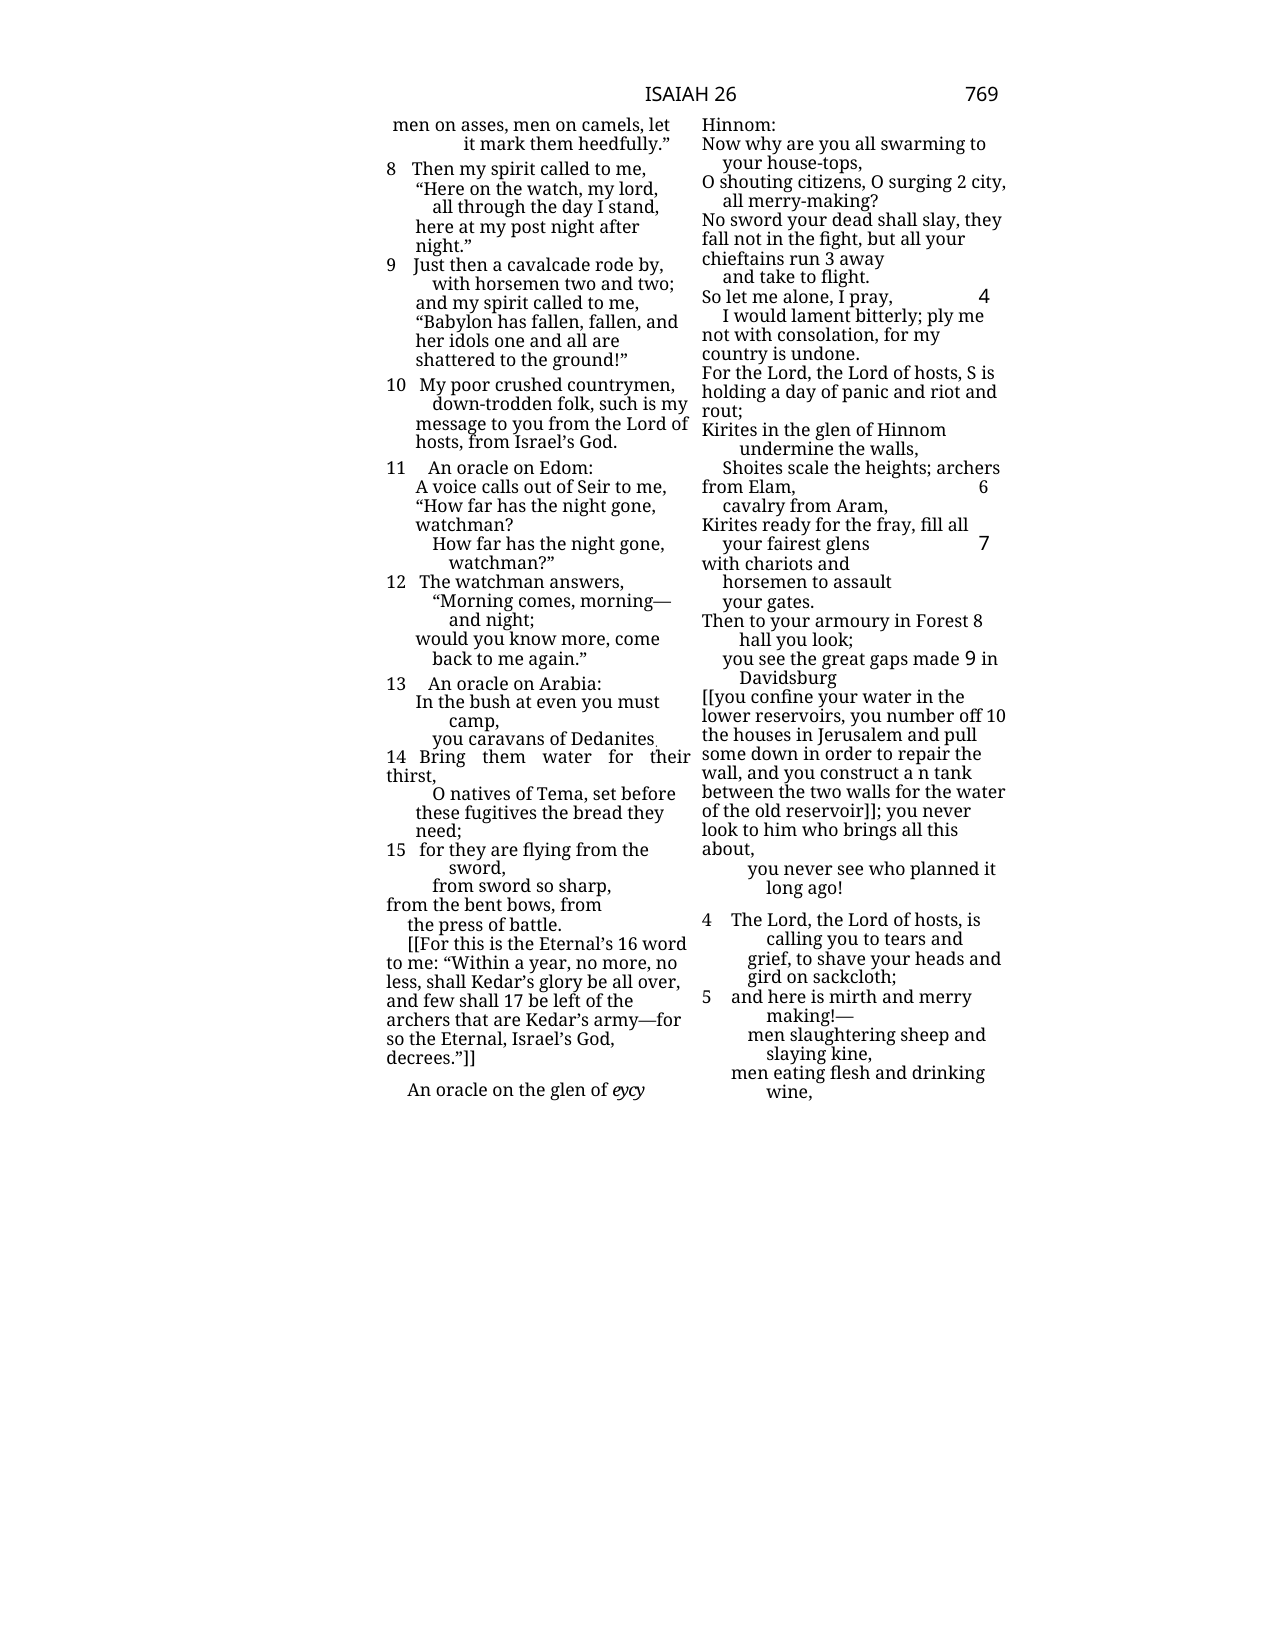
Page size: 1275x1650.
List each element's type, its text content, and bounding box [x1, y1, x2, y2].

text O shouting citizens, O surging 2 city, [702, 173, 1006, 192]
list Then my spirit called to me, “Here on the watch, my lord, [386, 161, 691, 199]
text So let me alone, I pray, 4 [702, 288, 1006, 307]
text Shoites scale the heights; archers from Elam, 6 [702, 459, 1006, 497]
text from the bent bows, from the press of battle. [386, 897, 608, 935]
text men slaughtering sheep and slaying kine, [747, 1026, 1006, 1064]
text Now why are you all swarming to your house-tops, [702, 135, 1006, 173]
list for they are flying from the [386, 841, 691, 860]
list The Lord, the Lord of hosts, is [702, 912, 1006, 931]
text men eating flesh and drinking wine, [731, 1064, 1006, 1102]
text you caravans of Dedanites; [415, 731, 691, 749]
text Hinnom: [702, 116, 1006, 135]
text you see the great gaps made 9 in Davidsburg [722, 650, 1006, 688]
text Kirites in the glen of Hinnom undermine the walls, [702, 421, 1006, 459]
text [[For this is the Eternal’s 16 word to me: “Within a year, no more, no less, shall Kedar’s glory be all over, and few shall 17 be left of the archers that are Kedar’s army—for so the Eter­nal, Israel’s God, decrees.”]] [386, 935, 691, 1068]
text calling you to tears and grief, to shave your heads and gird on sackcloth; [747, 931, 1006, 988]
text down-trodden folk, such is my message to you from the Lord of hosts, from Israel’s God. [415, 396, 691, 453]
text A voice calls out of Seir to me, “How far has the night gone, watchman? [415, 478, 691, 535]
list Just then a cavalcade rode by, [386, 256, 691, 275]
text men on asses, men on camels, let it mark them heedfully.” [386, 116, 670, 154]
text How far has the night gone, watchman?” [432, 535, 691, 573]
text An oracle on the glen of eycy [386, 1081, 691, 1100]
text all merry-making? [722, 192, 1006, 212]
list and here is mirth and merry­ [702, 988, 1006, 1007]
text would you know more, come back to me again.” [415, 631, 691, 669]
text I would lament bitterly; ply me not with consolation, for my country is undone. [702, 307, 1006, 364]
text O natives of Tema, set before these fugitives the bread they need; [415, 786, 691, 841]
text from sword so sharp, [415, 878, 691, 897]
list My poor crushed countrymen, [386, 377, 691, 396]
text No sword your dead shall slay, they fall not in the fight, but all your chieftains run 3 away [702, 212, 1006, 269]
text all through the day I stand, here at my post night after night.” [415, 199, 691, 256]
list An oracle on Arabia: [386, 675, 691, 694]
text “Morning comes, morning— and night; [432, 592, 691, 631]
text [[you confine your water in the lower reservoirs, you number off 10 the houses in Jerusalem and pull some down in order to repair the wall, and you construct a n tank between the two walls for the water of the old reservoir]]; you never look to him who brings all this about, [702, 688, 1006, 860]
text making!— [747, 1007, 1006, 1026]
list An oracle on Edom: [386, 459, 691, 478]
text Then to your armoury in Forest 8 hall you look; [702, 612, 1006, 650]
text you never see who planned it long ago! [747, 860, 1006, 899]
text sword, [449, 860, 691, 878]
text In the bush at even you must camp, [415, 694, 691, 731]
text Kirites ready for the fray, fill all your fairest glens 7 [702, 517, 1006, 555]
text with chariots and horsemen to assault your gates. [702, 555, 936, 612]
text with horsemen two and two; and my spirit called to me, “Babylon has fallen, fallen, and her idols one and all are shattered to the ground!” [415, 275, 691, 370]
text cavalry from Aram, [722, 497, 1006, 517]
text and take to flight. [722, 269, 1006, 288]
text For the Lord, the Lord of hosts, S is holding a day of panic and riot and rout; [702, 364, 1006, 421]
list Bring them water for their thirst, [386, 749, 691, 786]
list The watchman answers, [386, 573, 691, 592]
